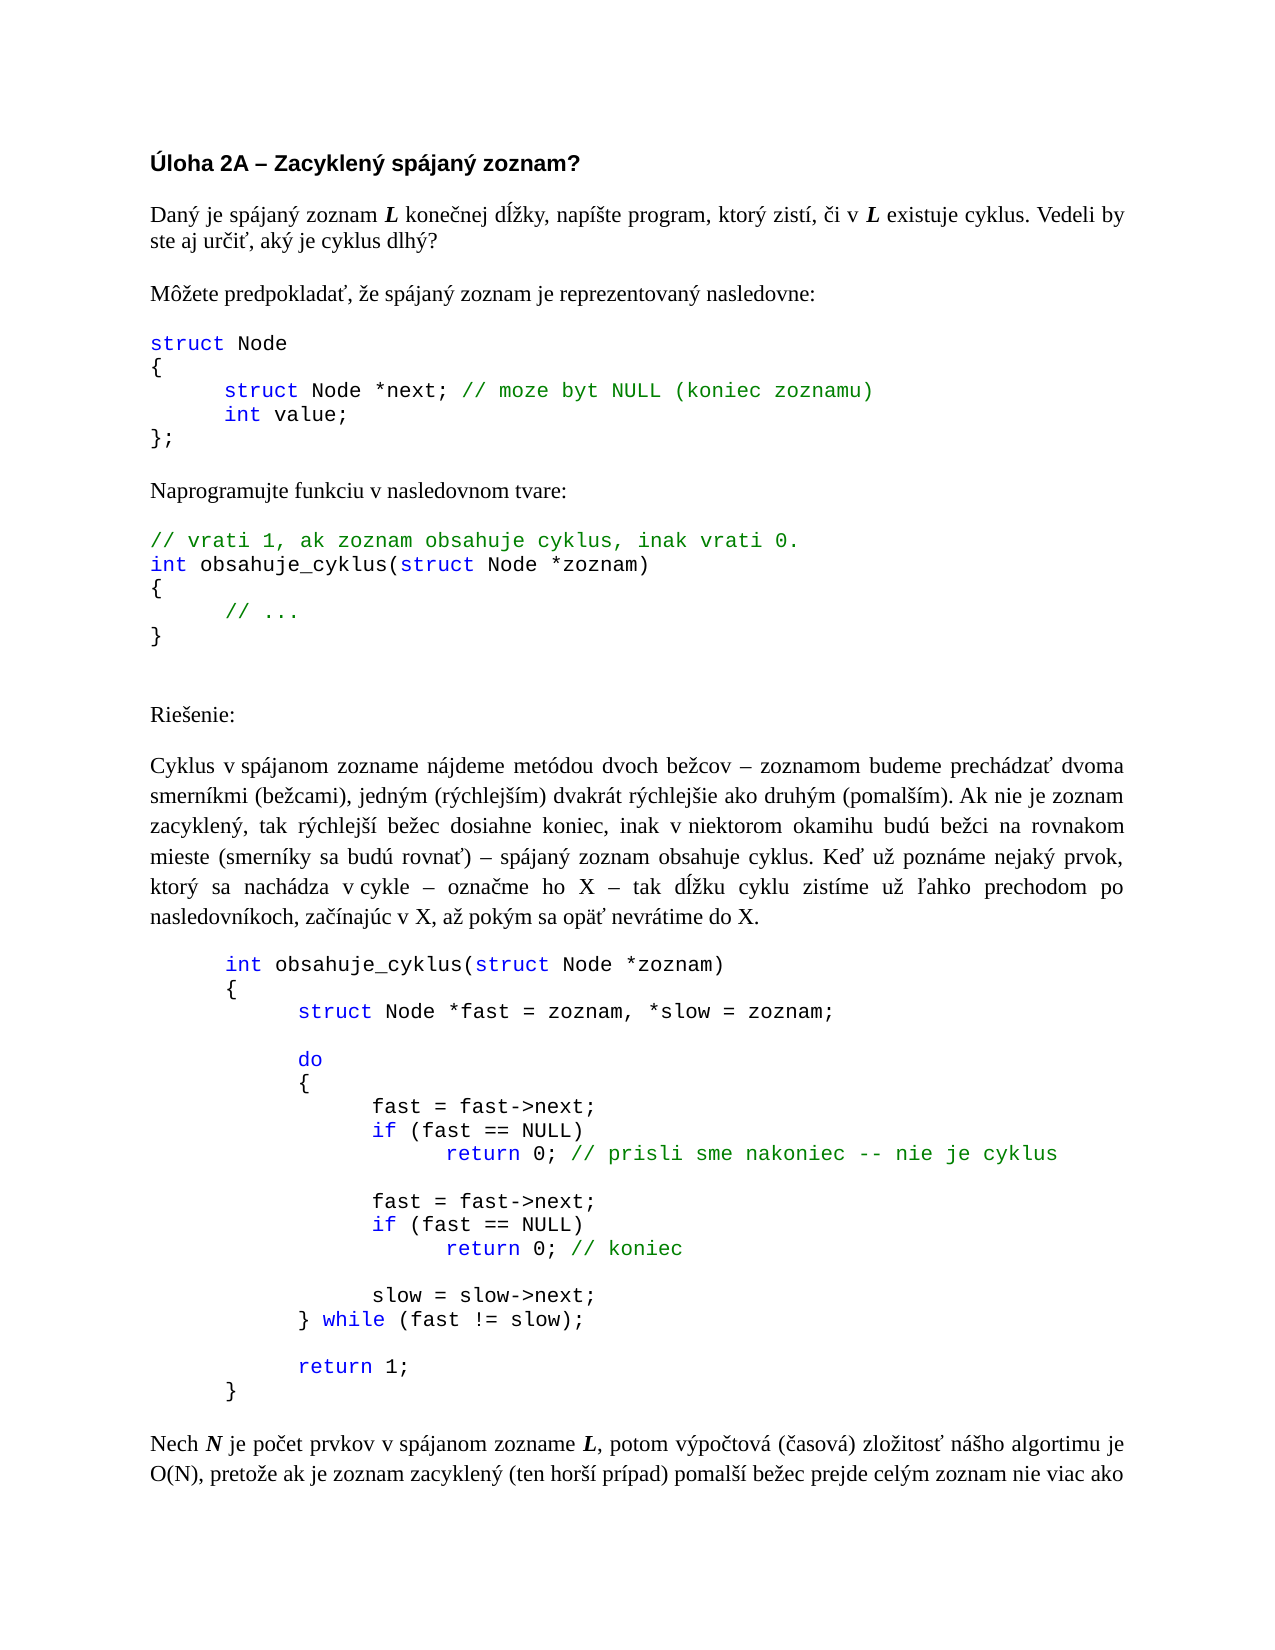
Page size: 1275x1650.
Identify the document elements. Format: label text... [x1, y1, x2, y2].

text struct Node *next; // moze byt NULL (koniec zoznamu) [150, 380, 1125, 404]
text struct Node [150, 333, 1125, 356]
text } while (fast != slow); [225, 1309, 1125, 1332]
text int obsahuje_cyklus(struct Node *zoznam) [225, 954, 1125, 978]
text // ... [150, 601, 1125, 625]
text do [225, 1049, 1125, 1072]
text fast = fast->next; [225, 1096, 1125, 1120]
text } [225, 1380, 1125, 1403]
text Daný je spájaný zoznam L konečnej dĺžky, napíšte program, ktorý zistí, či v L existuje cyklus. Vedeli by ste aj určiť, aký je cyklus dlhý? [150, 201, 1125, 254]
text return 0; // koniec [225, 1238, 1125, 1262]
text Úloha 2A – Zacyklený spájaný zoznam? [150, 150, 1125, 176]
text Môžete predpokladať, že spájaný zoznam je reprezentovaný nasledovne: [150, 280, 1125, 306]
text { [225, 1072, 1125, 1096]
text Nech N je počet prvkov v spájanom zozname L, potom výpočtová (časová) zložitosť nášho algortimu je O(N), pretože ak je zoznam zacyklený (ten horší prípad) pomalší bežec prejde celým zoznam nie viac ako [150, 1430, 1125, 1486]
text // vrati 1, ak zoznam obsahuje cyklus, inak vrati 0. [150, 530, 1125, 554]
text int obsahuje_cyklus(struct Node *zoznam) [150, 554, 1125, 577]
text int value; [150, 404, 1125, 427]
text slow = slow->next; [225, 1285, 1125, 1309]
text { [150, 577, 1125, 601]
text return 1; [225, 1356, 1125, 1380]
text if (fast == NULL) [225, 1214, 1125, 1238]
text Riešenie: [150, 701, 1125, 727]
text { [225, 978, 1125, 1001]
text return 0; // prisli sme nakoniec -- nie je cyklus [225, 1143, 1125, 1167]
text } [150, 625, 1125, 648]
text }; [150, 427, 1125, 451]
text if (fast == NULL) [225, 1120, 1125, 1143]
text fast = fast->next; [225, 1191, 1125, 1214]
text { [150, 356, 1125, 380]
text Cyklus v spájanom zozname nájdeme metódou dvoch bežcov – zoznamom budeme prechádzať dvoma smerníkmi (bežcami), jedným (rýchlejším) dvakrát rýchlejšie ako druhým (pomalším). Ak nie je zoznam zacyklený, tak rýchlejší bežec dosiahne koniec, inak v niektorom okamihu budú bežci na rovnakom mieste (smerníky sa budú rovnať) – spájaný zoznam obsahuje cyklus. Keď už poznáme nejaký prvok, ktorý sa nachádza v cykle – označme ho X – tak dĺžku cyklu zistíme už ľahko prechodom po nasledovníkoch, začínajúc v X, až pokým sa opäť nevrátime do X. [150, 752, 1125, 929]
text Naprogramujte funkciu v nasledovnom tvare: [150, 477, 1125, 504]
text struct Node *fast = zoznam, *slow = zoznam; [225, 1001, 1125, 1025]
